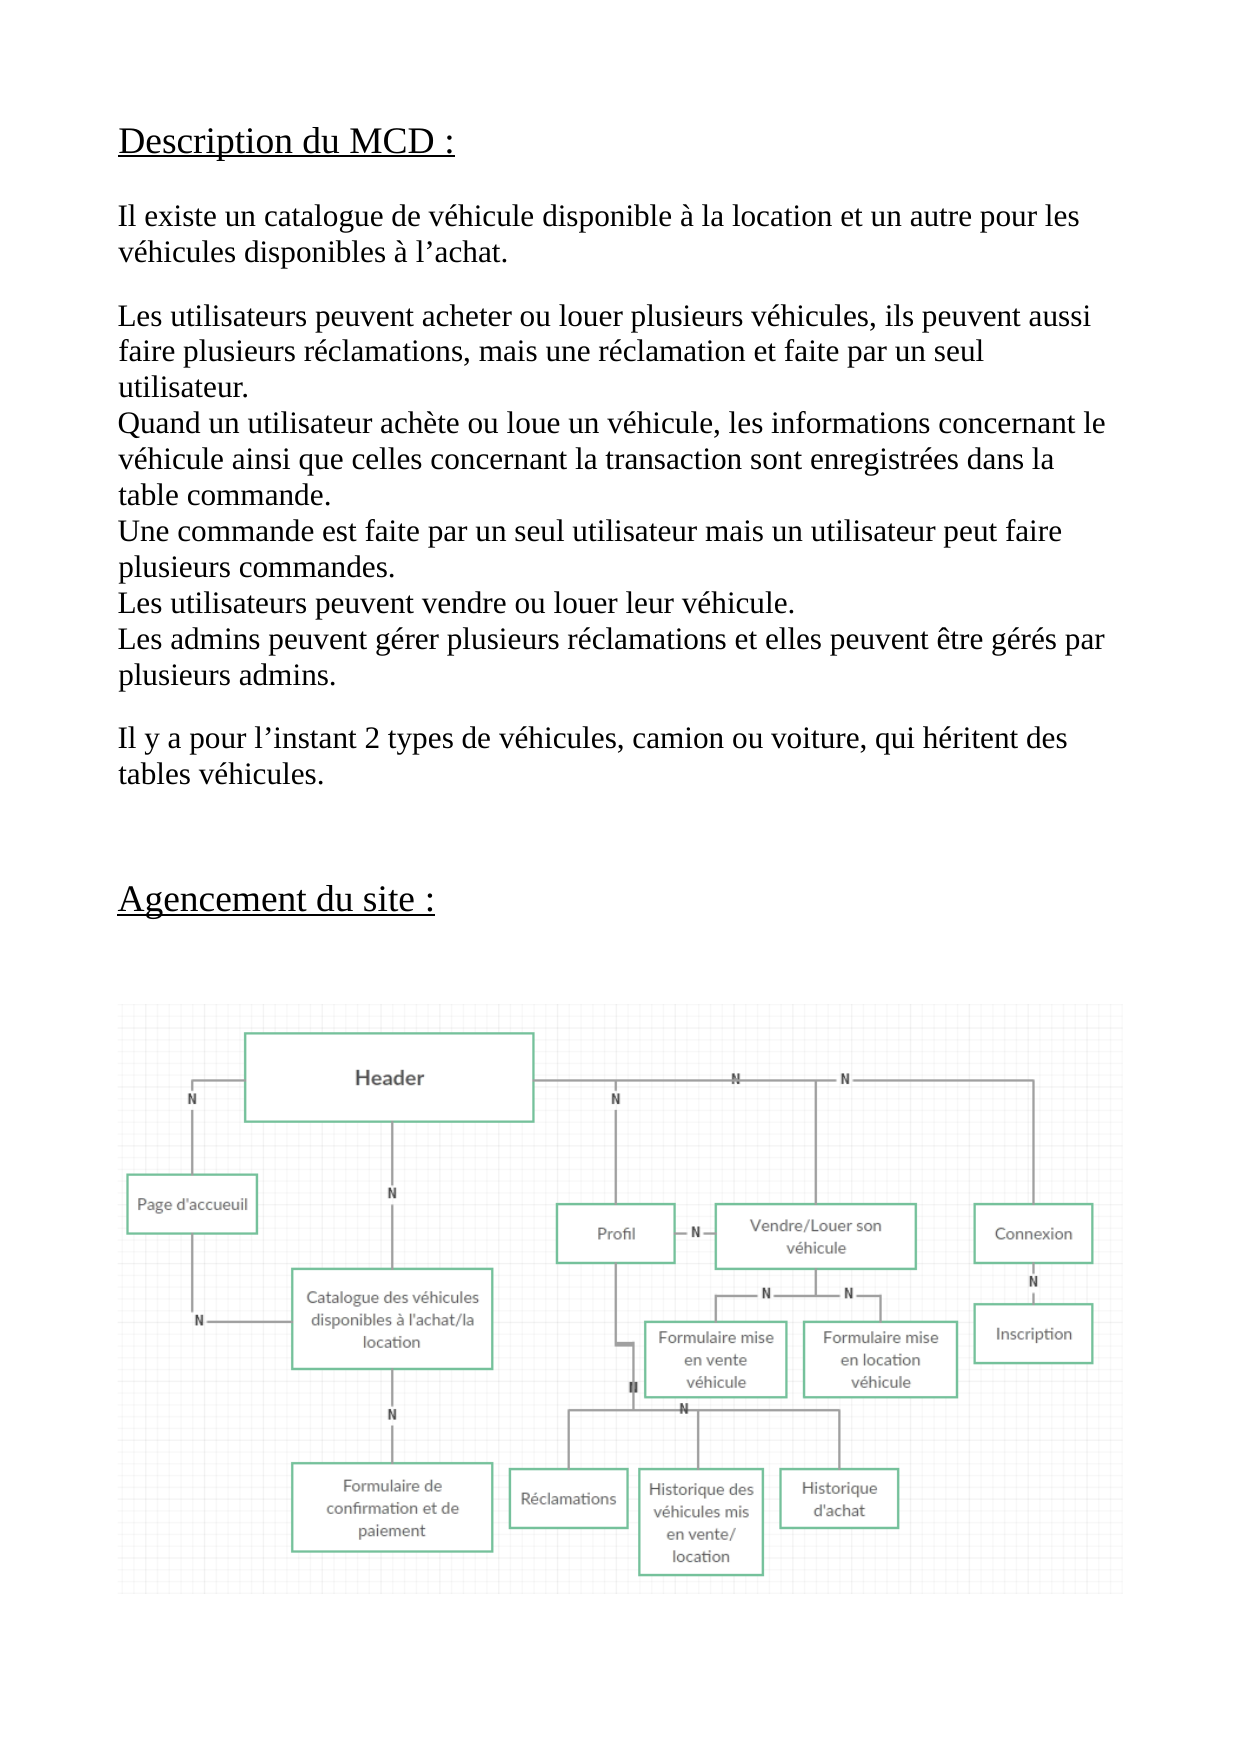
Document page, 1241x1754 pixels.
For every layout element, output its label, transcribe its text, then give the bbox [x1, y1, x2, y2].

text Une commande est faite par un seul utilisateur mais un utilisateur peut faire plusieurs commandes. [117, 512, 1122, 584]
text Quand un utilisateur achète ou loue un véhicule, les informations concernant le véhicule ainsi que celles concernant la transaction sont enregistrées dans la table commande. [117, 404, 1122, 512]
text Description du MCD : [118, 118, 1122, 161]
text Les utilisateurs peuvent vendre ou louer leur véhicule. [117, 584, 1122, 620]
text Il y a pour l’instant 2 types de véhicules, camion ou voiture, qui héritent des tables véhicules. [117, 719, 1122, 791]
text Les admins peuvent gérer plusieurs réclamations et elles peuvent être gérés par plusieurs admins. [117, 620, 1122, 692]
text Agencement du site : [117, 876, 1122, 919]
text Les utilisateurs peuvent acheter ou louer plusieurs véhicules, ils peuvent aussi faire plusieurs réclamations, mais une réclamation et faite par un seul utilisateur. [117, 297, 1122, 404]
picture [117, 1004, 1123, 1594]
text Il existe un catalogue de véhicule disponible à la location et un autre pour les véhicules disponibles à l’achat. [117, 197, 1122, 269]
